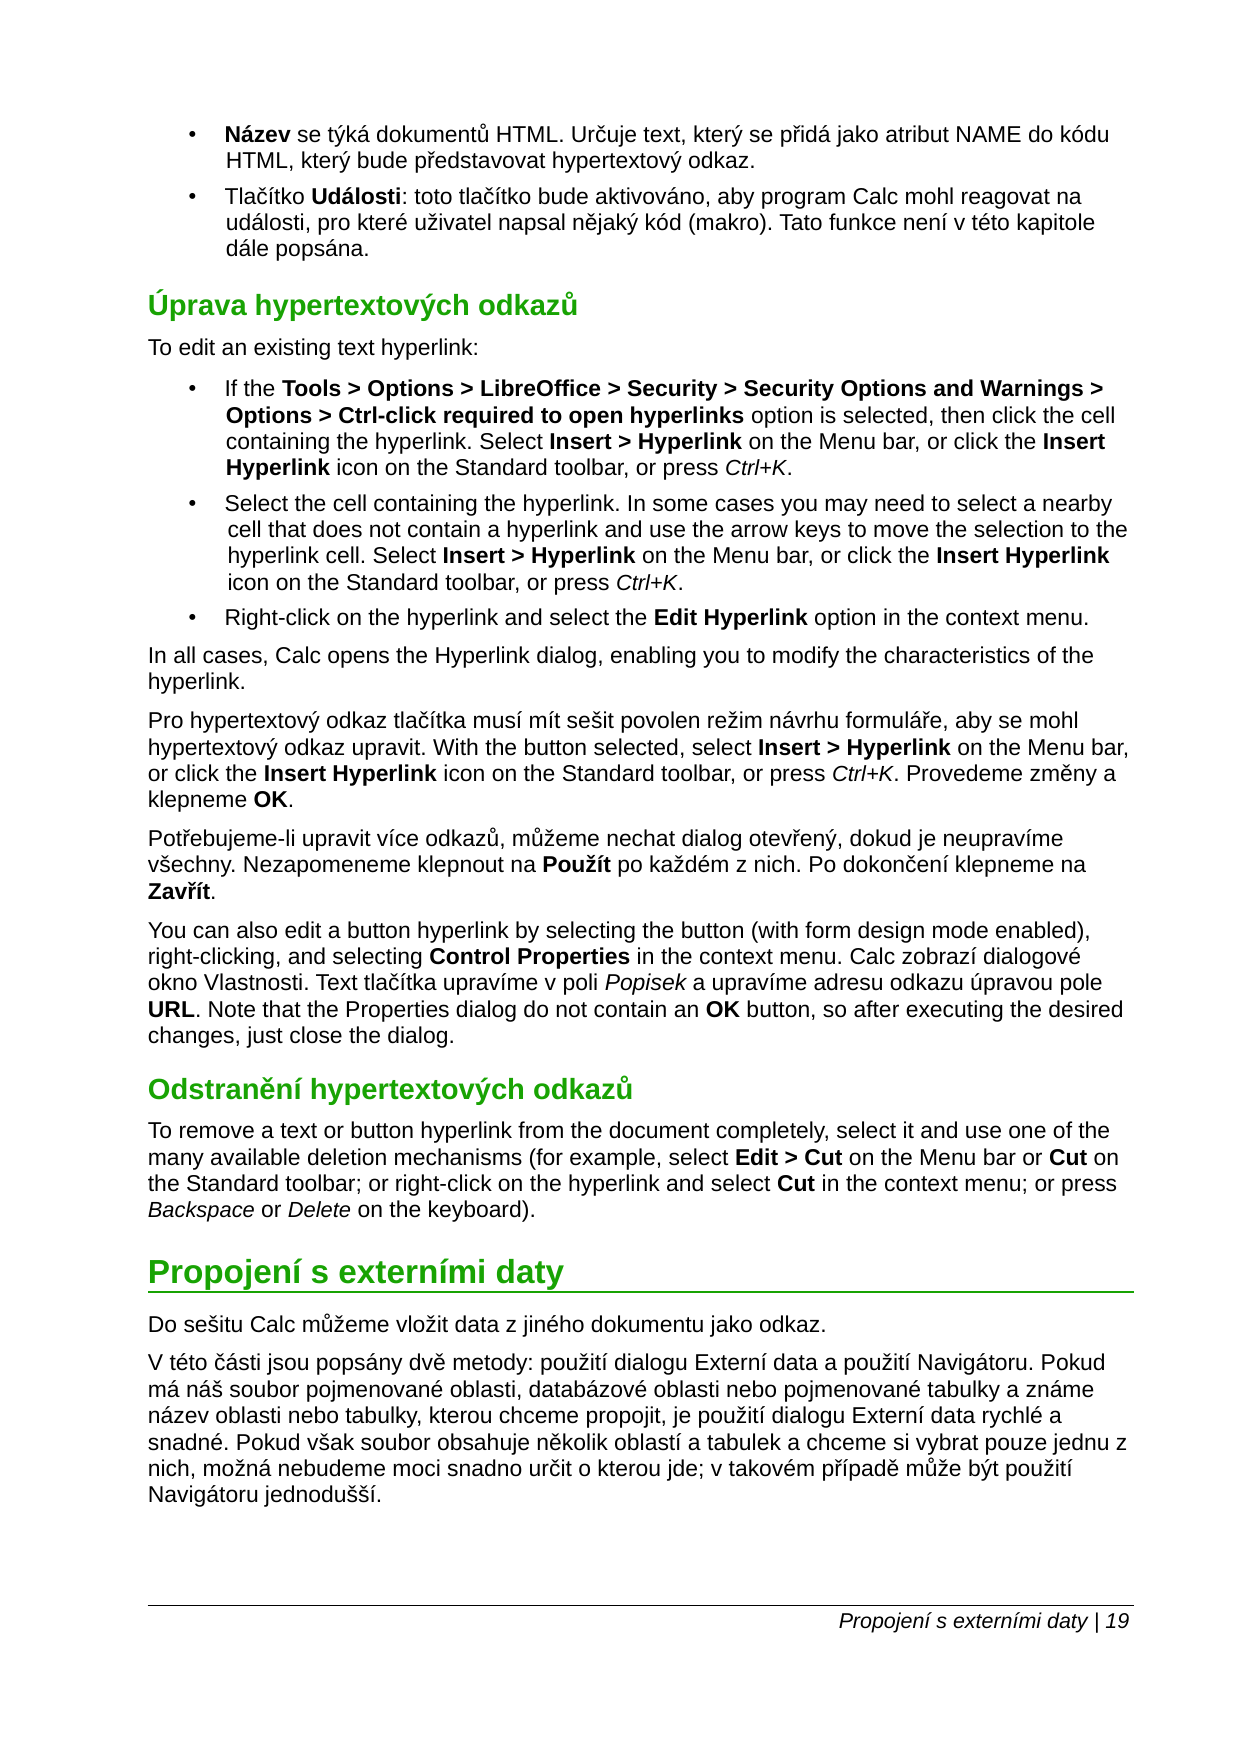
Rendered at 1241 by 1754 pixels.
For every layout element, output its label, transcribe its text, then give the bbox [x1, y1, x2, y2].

text Do sešitu Calc můžeme vložit data z jiného dokumentu jako odkaz. [148, 1311, 1134, 1337]
subtitle Propojení s externími daty [148, 1252, 1134, 1291]
subtitle Úprava hypertextových odkazů [148, 288, 1134, 322]
subtitle Odstranění hypertextových odkazů [148, 1072, 1134, 1106]
text Pro hypertextový odkaz tlačítka musí mít sešit povolen režim návrhu formuláře, aby se mohl hypertextový odkaz upravit. With the button selected, select Insert > Hyperlink on the Menu bar, or click the Insert Hyperlink icon on the Standard toolbar, or press Ctrl+K. Provedeme změny a klepneme OK. [148, 707, 1134, 813]
list If the Tools > Options > LibreOffice > Security > Security Options and Warnings > Options > Ctrl-click required to open hyperlinks option is selected, then click the cell containing the hyperlink. Select Insert > Hyperlink on the Menu bar, or click the Insert Hyperlink icon on the Standard toolbar, or press Ctrl+K. [185, 372, 1134, 481]
text To edit an existing text hyperlink: [148, 333, 1134, 360]
list Tlačítko Události: toto tlačítko bude aktivováno, aby program Calc mohl reagovat na události, pro které uživatel napsal nějaký kód (makro). Tato funkce není v této kapitole dále popsána. [185, 180, 1134, 264]
text V této části jsou popsány dvě metody: použití dialogu Externí data a použití Navigátoru. Pokud má náš soubor pojmenované oblasti, databázové oblasti nebo pojmenované tabulky a známe název oblasti nebo tabulky, kterou chceme propojit, je použití dialogu Externí data rychlé a snadné. Pokud však soubor obsahuje několik oblastí a tabulek a chceme si vybrat pouze jednu z nich, možná nebudeme moci snadno určit o kterou jde; v takovém případě může být použití Navigátoru jednodušší. [148, 1349, 1134, 1507]
text Potřebujeme-li upravit více odkazů, můžeme nechat dialog otevřený, dokud je neupravíme všechny. Nezapomeneme klepnout na Použít po každém z nich. Po dokončení klepneme na Zavřít. [148, 825, 1134, 904]
list Select the cell containing the hyperlink. In some cases you may need to select a nearby cell that does not contain a hyperlink and use the arrow keys to move the selection to the hyperlink cell. Select Insert > Hyperlink on the Menu bar, or click the Insert Hyperlink icon on the Standard toolbar, or press Ctrl+K. [185, 487, 1134, 595]
text In all cases, Calc opens the Hyperlink dialog, enabling you to modify the characteristics of the hyperlink. [148, 642, 1134, 695]
list Right-click on the hyperlink and select the Edit Hyperlink option in the context menu. [185, 601, 1134, 633]
list Název se týká dokumentů HTML. Určuje text, který se přidá jako atribut NAME do kódu HTML, který bude představovat hypertextový odkaz. [185, 118, 1134, 174]
text To remove a text or button hyperlink from the document completely, select it and use one of the many available deletion mechanisms (for example, select Edit > Cut on the Menu bar or Cut on the Standard toolbar; or right-click on the hyperlink and select Cut in the context menu; or press Backspace or Delete on the keyboard). [148, 1117, 1134, 1223]
text You can also edit a button hyperlink by selecting the button (with form design mode enabled), right-clicking, and selecting Control Properties in the context menu. Calc zobrazí dialogové okno Vlastnosti. Text tlačítka upravíme v poli Popisek a upravíme adresu odkazu úpravou pole URL. Note that the Properties dialog do not contain an OK button, so after executing the desired changes, just close the dialog. [148, 917, 1134, 1048]
